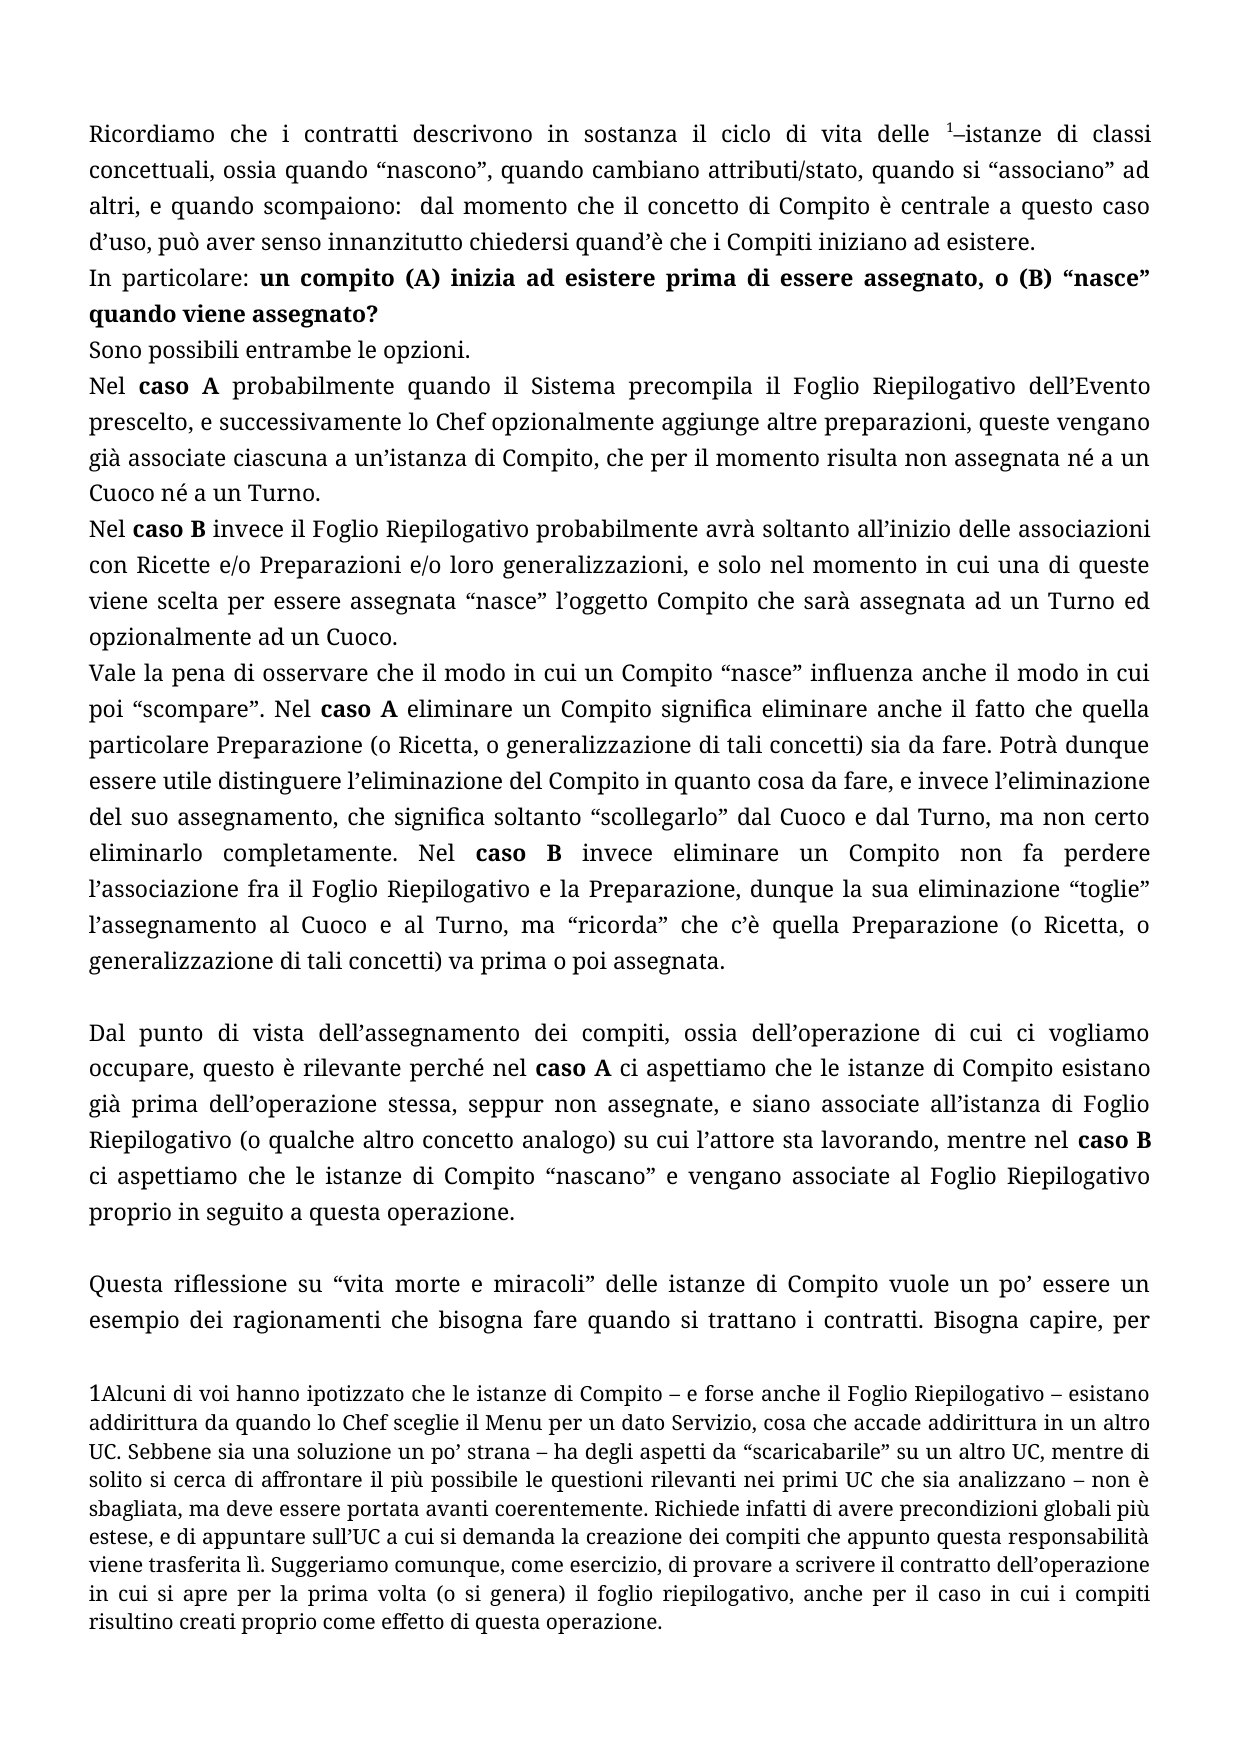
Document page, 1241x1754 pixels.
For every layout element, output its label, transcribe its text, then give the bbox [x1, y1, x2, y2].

text Dal punto di vista dell’assegnamento dei compiti, ossia dell’operazione di cui ci vogliamo occupare, questo è rilevante perché nel caso A ci aspettiamo che le istanze di Compito esistano già prima dell’operazione stessa, seppur non assegnate, e siano associate all’istanza di Foglio Riepilogativo (o qualche altro concetto analogo) su cui l’attore sta lavorando, mentre nel caso B ci aspettiamo che le istanze di Compito “nascano” e vengano associate al Foglio Riepilogativo proprio in seguito a questa operazione. [88, 1016, 1152, 1227]
text Nel caso B invece il Foglio Riepilogativo probabilmente avrà soltanto all’inizio delle associazioni con Ricette e/o Preparazioni e/o loro generalizzazioni, e solo nel momento in cui una di queste viene scelta per essere assegnata “nasce” l’oggetto Compito che sarà assegnata ad un Turno ed opzionalmente ad un Cuoco. [88, 513, 1152, 652]
text Sono possibili entrambe le opzioni. [88, 334, 1152, 365]
text Alcuni di voi hanno ipotizzato che le istanze di Compito – e forse anche il Foglio Riepilogativo – esistano addirittura da quando lo Chef sceglie il Menu per un dato Servizio, cosa che accade addirittura in un altro UC. Sebbene sia una soluzione un po’ strana – ha degli aspetti da “scaricabarile” su un altro UC, mentre di solito si cerca di affrontare il più possibile le questioni rilevanti nei primi UC che sia analizzano – non è sbagliata, ma deve essere portata avanti coerentemente. Richiede infatti di avere precondizioni globali più estese, e di appuntare sull’UC a cui si demanda la creazione dei compiti che appunto questa responsabilità viene trasferita lì. Suggeriamo comunque, come esercizio, di provare a scrivere il contratto dell’operazione in cui si apre per la prima volta (o si genera) il foglio riepilogativo, anche per il caso in cui i compiti risultino creati proprio come effetto di questa operazione. [88, 1377, 1152, 1636]
text Vale la pena di osservare che il modo in cui un Compito “nasce” influenza anche il modo in cui poi “scompare”. Nel caso A eliminare un Compito significa eliminare anche il fatto che quella particolare Preparazione (o Ricetta, o generalizzazione di tali concetti) sia da fare. Potrà dunque essere utile distinguere l’eliminazione del Compito in quanto cosa da fare, e invece l’eliminazione del suo assegnamento, che significa soltanto “scollegarlo” dal Cuoco e dal Turno, ma non certo eliminarlo completamente. Nel caso B invece eliminare un Compito non fa perdere l’associazione fra il Foglio Riepilogativo e la Preparazione, dunque la sua eliminazione “toglie” l’assegnamento al Cuoco e al Turno, ma “ricorda” che c’è quella Preparazione (o Ricetta, o generalizzazione di tali concetti) va prima o poi assegnata. [88, 657, 1152, 976]
text Questa riflessione su “vita morte e miracoli” delle istanze di Compito vuole un po’ essere un esempio dei ragionamenti che bisogna fare quando si trattano i contratti. Bisogna capire, per [88, 1268, 1152, 1335]
text Nel caso A probabilmente quando il Sistema precompila il Foglio Riepilogativo dell’Evento prescelto, e successivamente lo Chef opzionalmente aggiunge altre preparazioni, queste vengano già associate ciascuna a un’istanza di Compito, che per il momento risulta non assegnata né a un Cuoco né a un Turno. [88, 369, 1152, 509]
text Ricordiamo che i contratti descrivono in sostanza il ciclo di vita delle –istanze di classi concettuali, ossia quando “nascono”, quando cambiano attributi/stato, quando si “associano” ad altri, e quando scompaiono: dal momento che il concetto di Compito è centrale a questo caso d’uso, può aver senso innanzitutto chiedersi quand’è che i Compiti iniziano ad esistere. [88, 118, 1152, 257]
text In particolare: un compito (A) inizia ad esistere prima di essere assegnato, o (B) “nasce” quando viene assegnato? [88, 262, 1152, 329]
